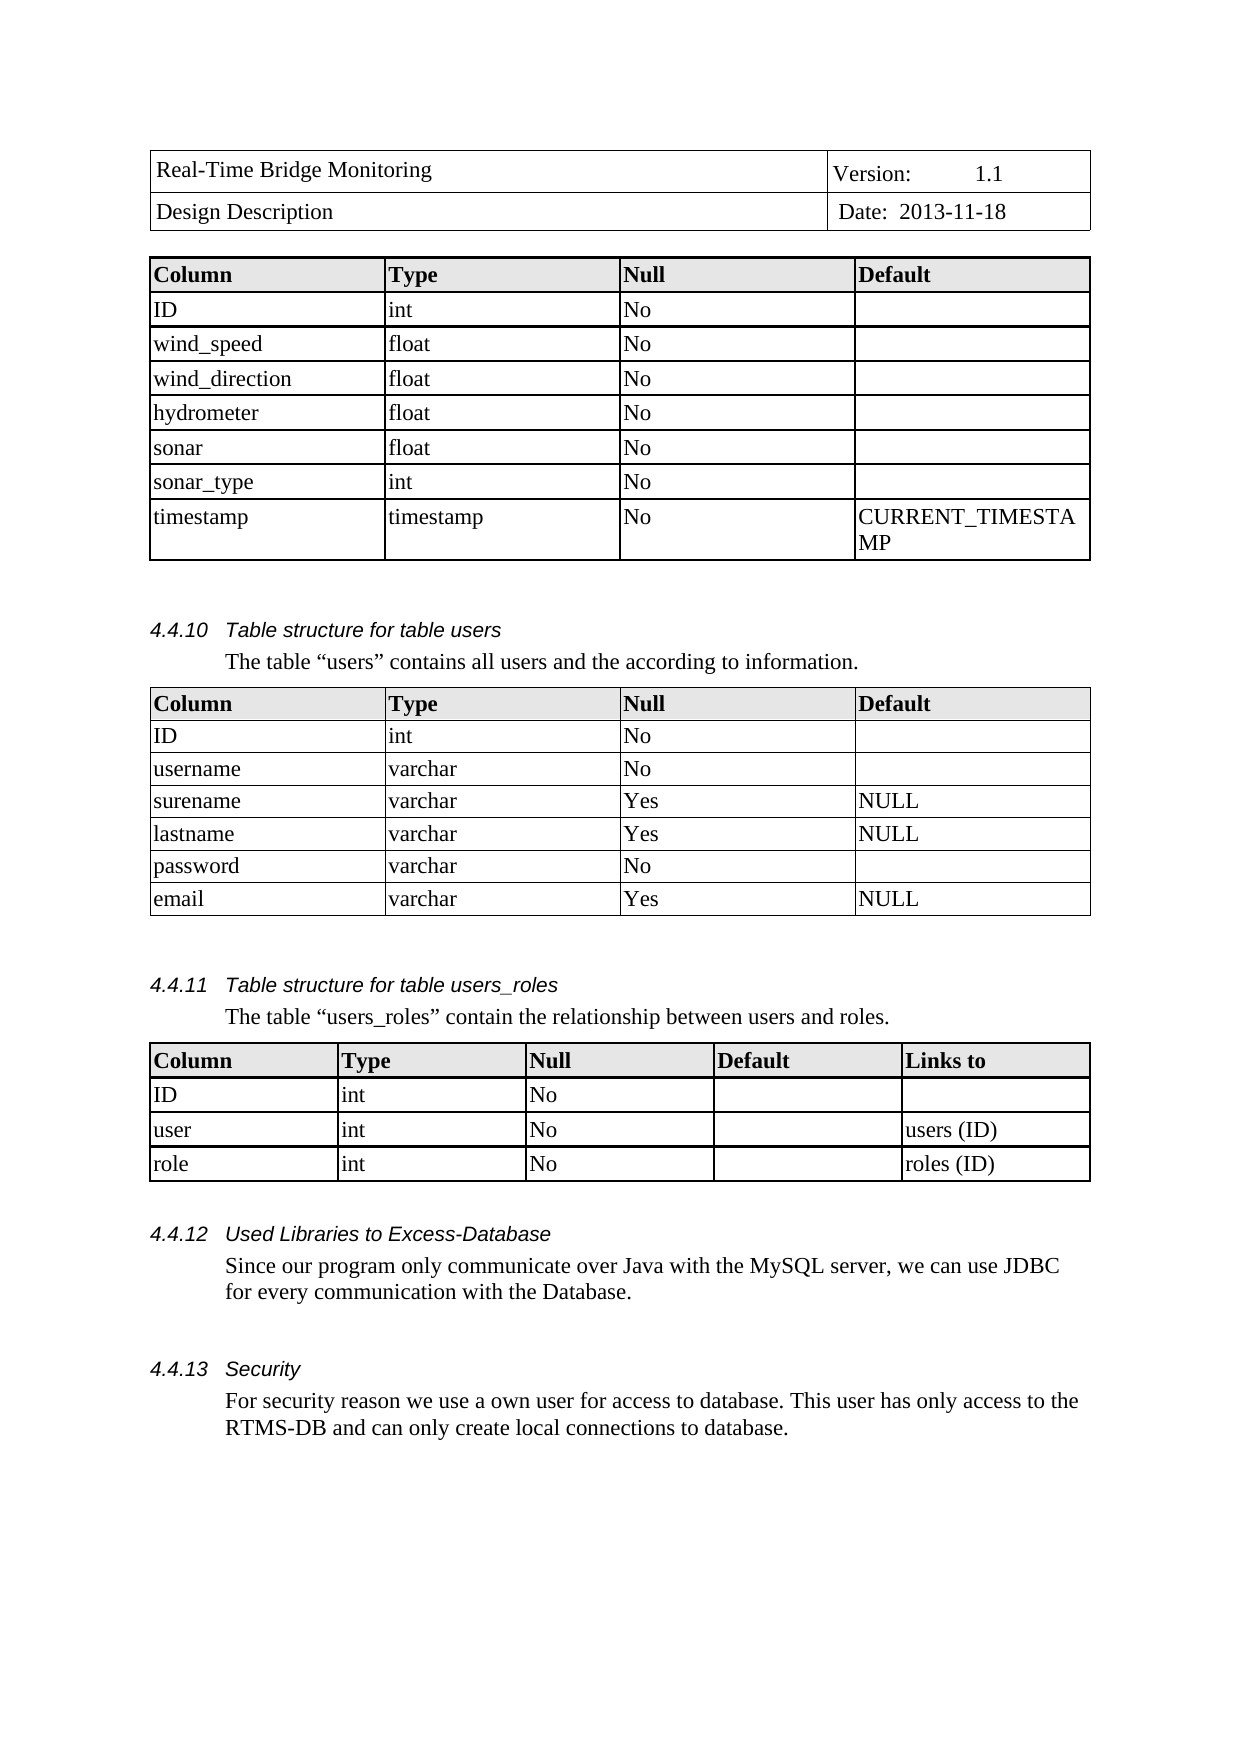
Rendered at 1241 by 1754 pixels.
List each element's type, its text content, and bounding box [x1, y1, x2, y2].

table_cell [856, 753, 1090, 784]
table_header Type [339, 1044, 525, 1076]
table_cell [856, 431, 1089, 463]
table_cell int [386, 465, 619, 498]
table_header Null [621, 259, 854, 291]
table_cell hydrometer [151, 396, 384, 429]
table_cell ID [151, 1079, 337, 1111]
table_cell No [621, 851, 855, 882]
table_cell No [621, 293, 854, 325]
table_cell [903, 1079, 1089, 1111]
table_cell int [386, 293, 619, 325]
table_header Type [386, 688, 620, 719]
table_cell int [339, 1113, 525, 1145]
table_cell role [151, 1148, 337, 1180]
table_cell [856, 396, 1089, 429]
table_cell lastname [151, 818, 385, 849]
table_cell No [621, 328, 854, 360]
table_header Links to [903, 1044, 1089, 1076]
text The table “users_roles” contain the relationship between users and roles. [225, 1003, 1090, 1029]
table_cell No [621, 362, 854, 394]
table_cell varchar [386, 786, 620, 817]
table_header Default [715, 1044, 901, 1076]
table_cell [856, 328, 1089, 360]
table_cell Yes [621, 818, 855, 849]
table_cell ID [151, 721, 385, 752]
table_cell [715, 1079, 901, 1111]
table_cell wind_direction [151, 362, 384, 394]
table_cell Yes [621, 883, 855, 914]
table_cell password [151, 851, 385, 882]
table_cell No [527, 1148, 713, 1180]
table_cell [856, 721, 1090, 752]
table_header Null [527, 1044, 713, 1076]
table_cell [715, 1113, 901, 1145]
table_cell float [386, 362, 619, 394]
table_cell Yes [621, 786, 855, 817]
table_cell sonar_type [151, 465, 384, 498]
table_cell No [621, 500, 854, 558]
text For security reason we use a own user for access to database. This user has only access to the RTMS-DB and can only create local connections to database. [225, 1387, 1090, 1440]
table_cell No [621, 431, 854, 463]
table_header Default [856, 688, 1090, 719]
table_cell [856, 465, 1089, 498]
table_cell user [151, 1113, 337, 1145]
table_cell int [386, 721, 620, 752]
table_cell timestamp [386, 500, 619, 558]
table_cell email [151, 883, 385, 914]
table_cell [856, 851, 1090, 882]
table_header Column [151, 1044, 337, 1076]
subtitle Table structure for table users_roles [150, 972, 1090, 997]
subtitle Security [150, 1356, 1090, 1381]
table_cell timestamp [151, 500, 384, 558]
table_cell No [527, 1113, 713, 1145]
table_cell ID [151, 293, 384, 325]
table_cell float [386, 431, 619, 463]
table_cell CURRENT_TIMESTAMP [856, 500, 1089, 558]
table_cell NULL [856, 786, 1090, 817]
table_header Type [386, 259, 619, 291]
table_header Column [151, 688, 385, 719]
table_header Column [151, 259, 384, 291]
table_cell float [386, 328, 619, 360]
text The table “users” contains all users and the according to information. [225, 648, 1090, 674]
table_cell varchar [386, 883, 620, 914]
table_cell No [621, 396, 854, 429]
table_cell No [527, 1079, 713, 1111]
table_cell username [151, 753, 385, 784]
table_cell int [339, 1079, 525, 1111]
table_cell float [386, 396, 619, 429]
table_cell users (ID) [903, 1113, 1089, 1145]
table_cell int [339, 1148, 525, 1180]
table_cell roles (ID) [903, 1148, 1089, 1180]
table_cell wind_speed [151, 328, 384, 360]
table_cell varchar [386, 851, 620, 882]
subtitle Table structure for table users [150, 617, 1090, 642]
table_cell No [621, 753, 855, 784]
table_cell No [621, 721, 855, 752]
table_cell varchar [386, 818, 620, 849]
table_cell No [621, 465, 854, 498]
text Since our program only communicate over Java with the MySQL server, we can use JDBC for every communication with the Database. [225, 1252, 1090, 1305]
table_header Default [856, 259, 1089, 291]
table_cell [715, 1148, 901, 1180]
table_cell surename [151, 786, 385, 817]
table_cell varchar [386, 753, 620, 784]
table_cell NULL [856, 883, 1090, 914]
table_header Null [621, 688, 855, 719]
table_cell sonar [151, 431, 384, 463]
subtitle Used Libraries to Excess-Database [150, 1221, 1090, 1246]
table_cell [856, 293, 1089, 325]
table_cell NULL [856, 818, 1090, 849]
table_cell [856, 362, 1089, 394]
